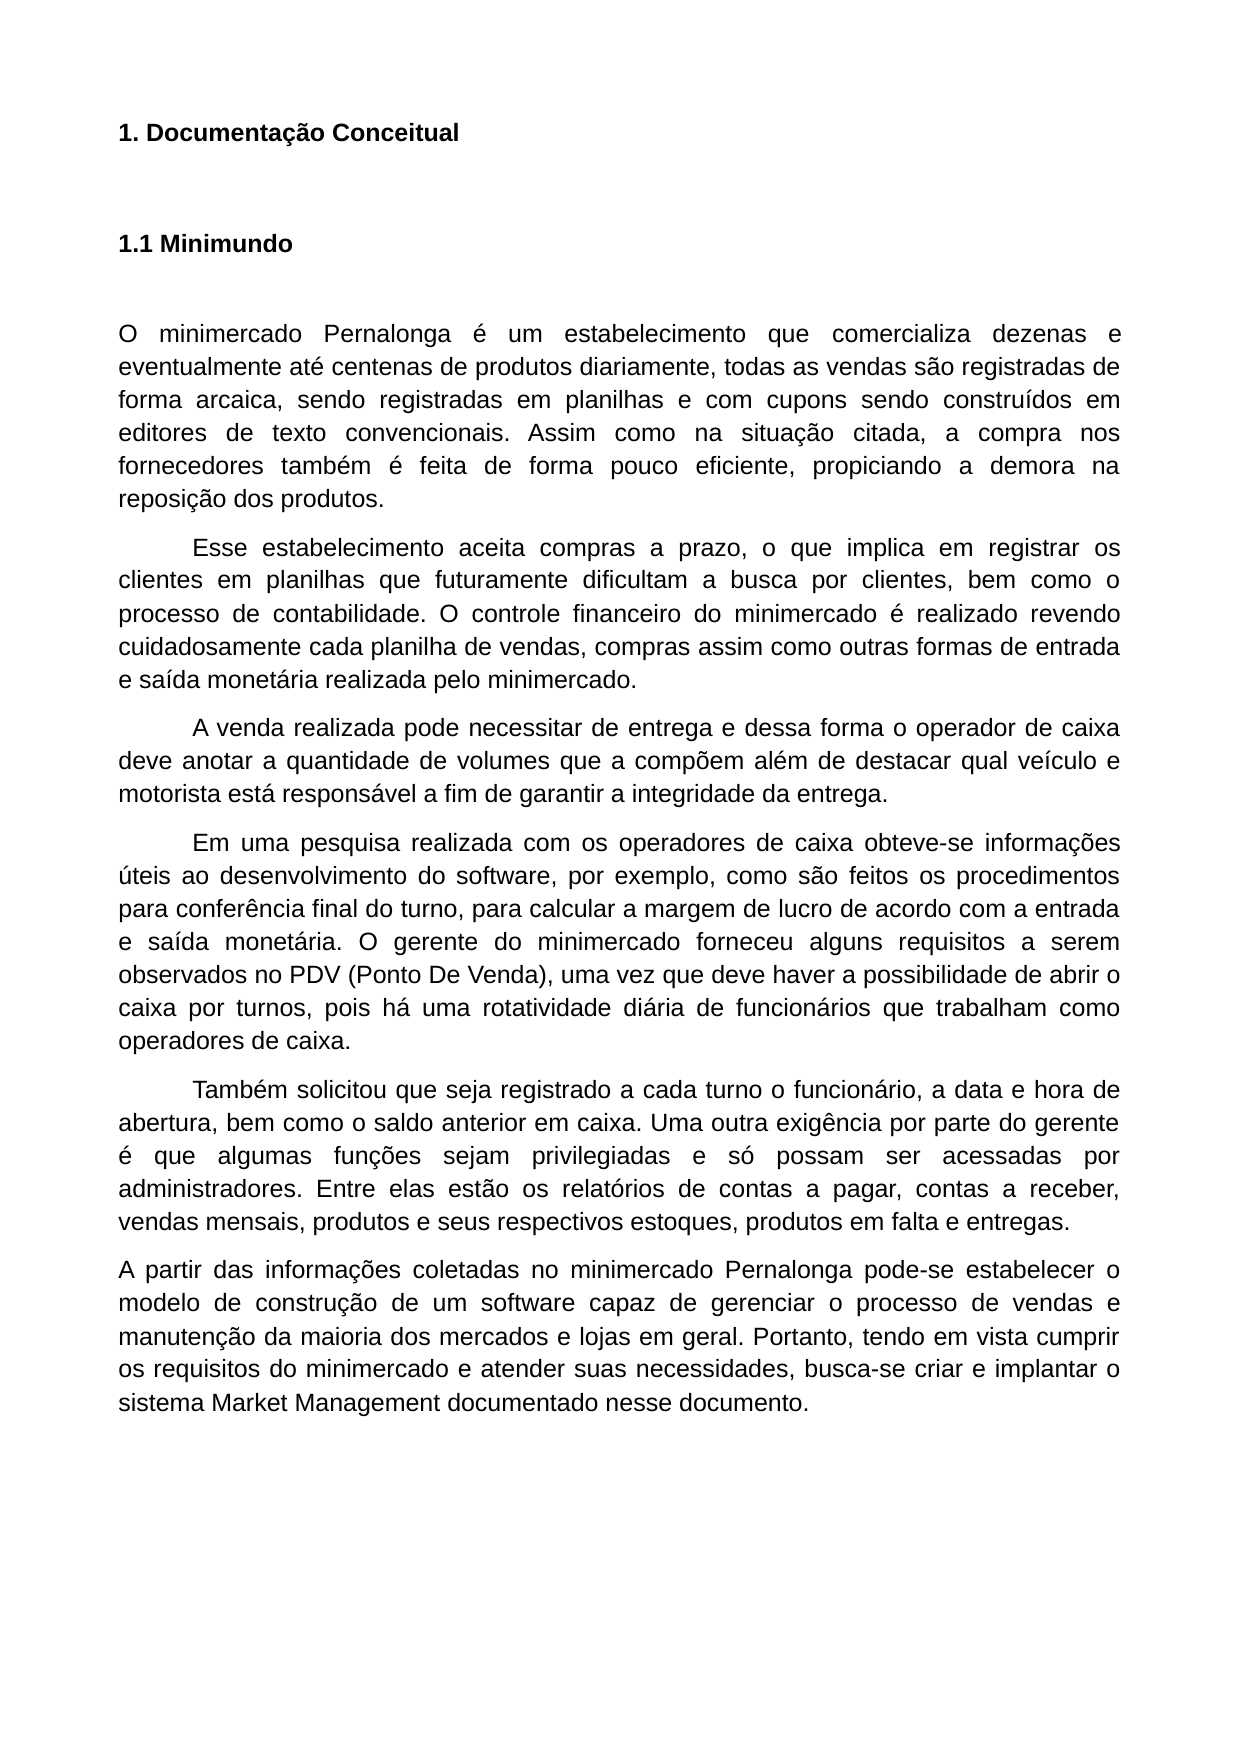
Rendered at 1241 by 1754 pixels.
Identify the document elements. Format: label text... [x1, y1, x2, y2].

text Também solicitou que seja registrado a cada turno o funcionário, a data e hora de abertura, bem como o saldo anterior em caixa. Uma outra exigência por parte do gerente é que algumas funções sejam privilegiadas e só possam ser acessadas por administradores. Entre elas estão os relatórios de contas a pagar, contas a receber, vendas mensais, produtos e seus respectivos estoques, produtos em falta e entregas. [118, 1075, 1122, 1236]
text A venda realizada pode necessitar de entrega e dessa forma o operador de caixa deve anotar a quantidade de volumes que a compõem além de destacar qual veículo e motorista está responsável a fim de garantir a integridade da entrega. [118, 713, 1122, 808]
subtitle 1.1 Minimundo [118, 229, 1122, 258]
text Esse estabelecimento aceita compras a prazo, o que implica em registrar os clientes em planilhas que futuramente dificultam a busca por clientes, bem como o processo de contabilidade. O controle financeiro do minimercado é realizado revendo cuidadosamente cada planilha de vendas, compras assim como outras formas de entrada e saída monetária realizada pelo minimercado. [118, 532, 1122, 693]
text O minimercado Pernalonga é um estabelecimento que comercializa dezenas e eventualmente até centenas de produtos diariamente, todas as vendas são registradas de forma arcaica, sendo registradas em planilhas e com cupons sendo construídos em editores de texto convencionais. Assim como na situação citada, a compra nos fornecedores também é feita de forma pouco eficiente, propiciando a demora na reposição dos produtos. [118, 319, 1122, 513]
text A partir das informações coletadas no minimercado Pernalonga pode-se estabelecer o modelo de construção de um software capaz de gerenciar o processo de vendas e manutenção da maioria dos mercados e lojas em geral. Portanto, tendo em vista cumprir os requisitos do minimercado e atender suas necessidades, busca-se criar e implantar o sistema Market Management documentado nesse documento. [118, 1255, 1122, 1416]
text Em uma pesquisa realizada com os operadores de caixa obteve-se informações úteis ao desenvolvimento do software, por exemplo, como são feitos os procedimentos para conferência final do turno, para calcular a margem de lucro de acordo com a entrada e saída monetária. O gerente do minimercado forneceu alguns requisitos a serem observados no PDV (Ponto De Venda), uma vez que deve haver a possibilidade de abrir o caixa por turnos, pois há uma rotatividade diária de funcionários que trabalham como operadores de caixa. [118, 828, 1122, 1055]
subtitle 1. Documentação Conceitual [118, 118, 1122, 147]
